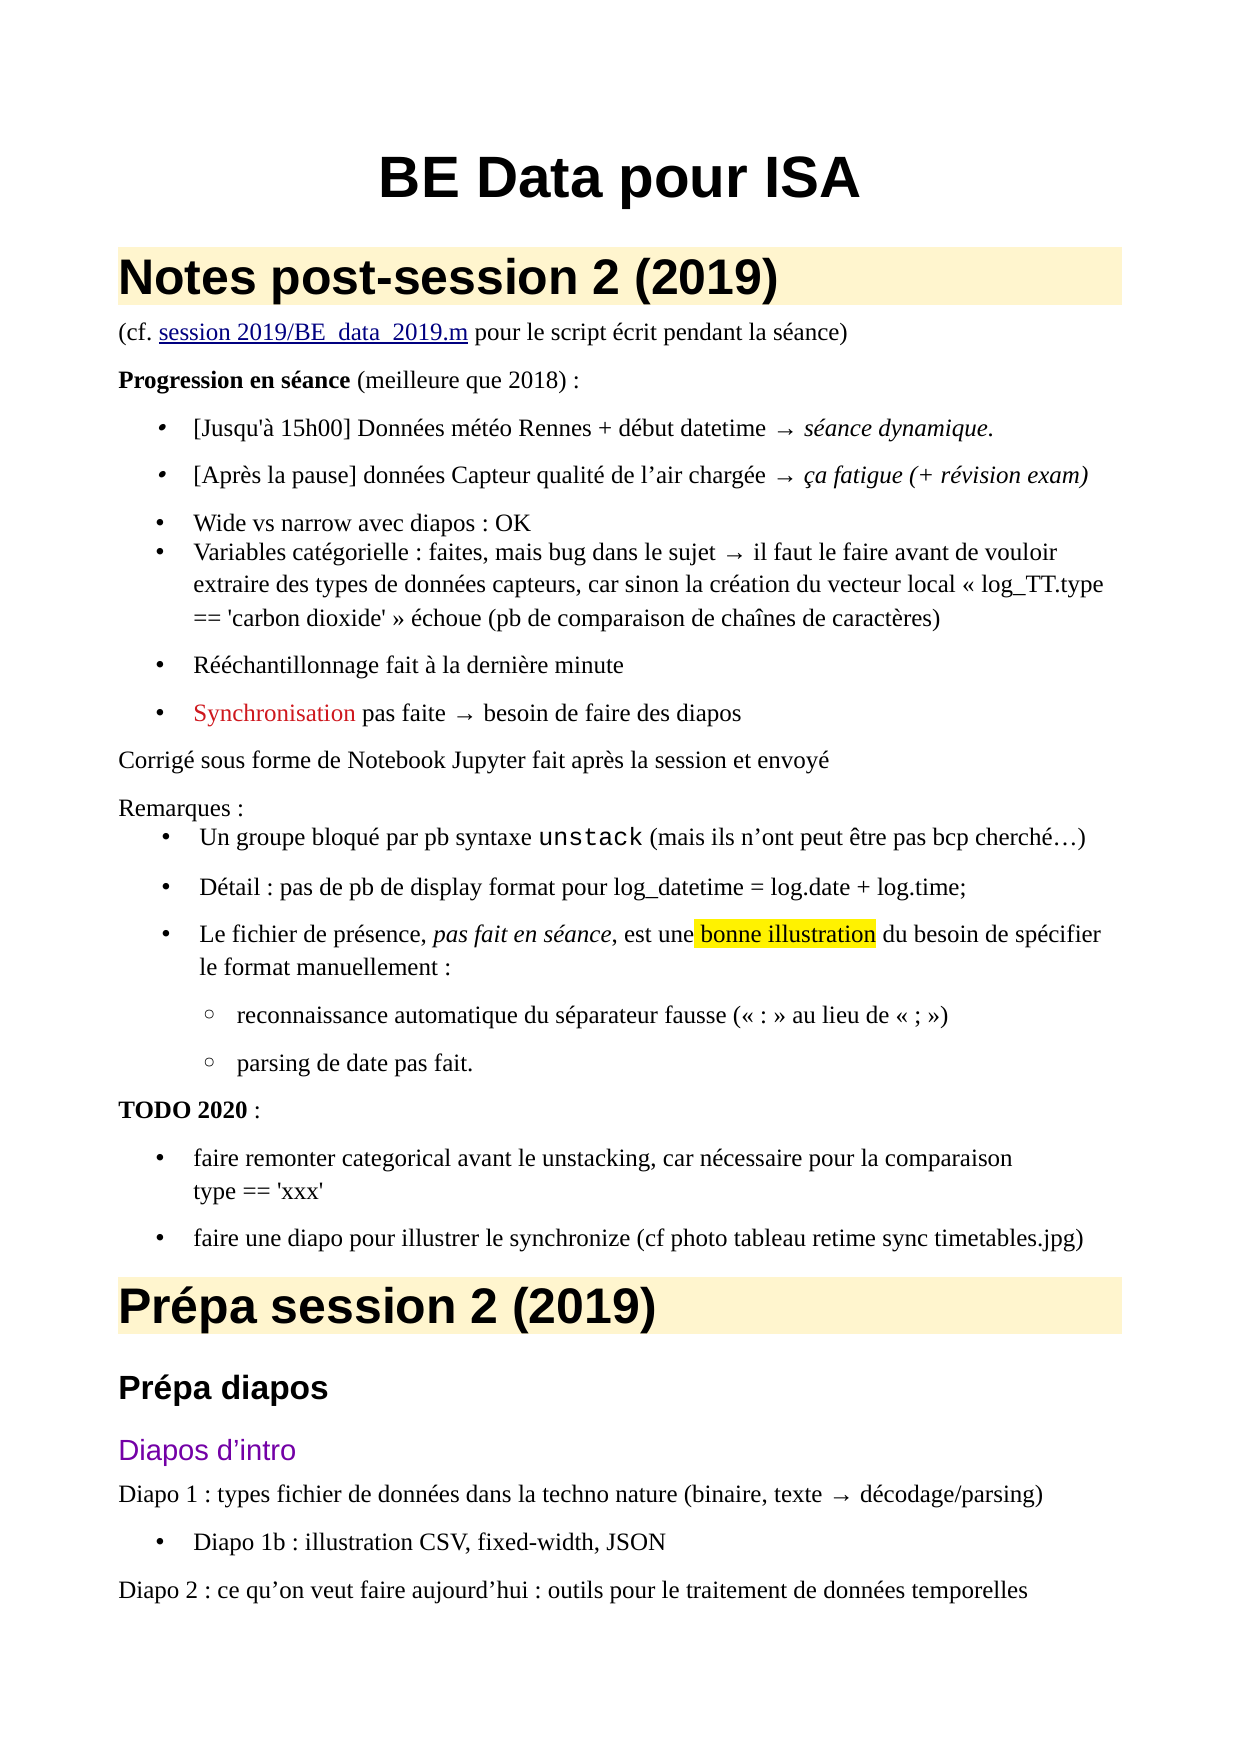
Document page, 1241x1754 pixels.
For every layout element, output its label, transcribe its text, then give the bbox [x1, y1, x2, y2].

list reconnaissance automatique du séparateur fausse (« : » au lieu de « ; ») [199, 1000, 1122, 1029]
list Détail : pas de pb de display format pour log_datetime = log.date + log.time; [162, 872, 1122, 901]
list parsing de date pas fait. [199, 1048, 1122, 1076]
text Diapo 1 : types fichier de données dans la techno nature (binaire, texte → décodage/parsing) [118, 1479, 1122, 1508]
text Progression en séance (meilleure que 2018) : [118, 365, 1122, 394]
list Wide vs narrow avec diapos : OK [156, 508, 1122, 537]
list [Jusqu'à 15h00] Données météo Rennes + début datetime → séance dynamique. [156, 413, 1122, 441]
subtitle Prépa diapos [118, 1368, 1122, 1406]
text TODO 2020 : [118, 1095, 1122, 1124]
text Corrigé sous forme de Notebook Jupyter fait après la session et envoyé [118, 745, 1122, 774]
subtitle Notes post-session 2 (2019) [118, 247, 1122, 305]
subtitle Prépa session 2 (2019) [118, 1277, 1122, 1334]
text (cf. session 2019/BE_data_2019.m pour le script écrit pendant la séance) [118, 317, 1122, 346]
text Diapo 2 : ce qu’on veut faire aujourd’hui : outils pour le traitement de données temporelles [118, 1575, 1122, 1603]
subtitle Diapos d’intro [118, 1433, 1122, 1467]
list Diapo 1b : illustration CSV, fixed-width, JSON [156, 1527, 1122, 1556]
list Rééchantillonnage fait à la dernière minute [156, 650, 1122, 679]
list Synchronisation pas faite → besoin de faire des diapos [156, 698, 1122, 727]
title BE Data pour ISA [118, 143, 1122, 210]
list faire remonter categorical avant le unstacking, car nécessaire pour la comparaison type == 'xxx' [156, 1143, 1122, 1204]
list Un groupe bloqué par pb syntaxe unstack (mais ils n’ont peut être pas bcp cherché…) [162, 822, 1122, 853]
list faire une diapo pour illustrer le synchronize (cf photo tableau retime sync timetables.jpg) [156, 1223, 1122, 1252]
list Variables catégorielle : faites, mais bug dans le sujet → il faut le faire avant de vouloir extraire des types de données capteurs, car sinon la création du vecteur local « log_TT.type == 'carbon dioxide' » échoue (pb de comparaison de chaînes de caractères) [156, 537, 1122, 631]
list Le fichier de présence, pas fait en séance, est une bonne illustration du besoin de spécifier le format manuellement : [162, 919, 1122, 981]
text Remarques : [118, 793, 1122, 822]
list [Après la pause] données Capteur qualité de l’air chargée → ça fatigue (+ révision exam) [156, 460, 1122, 489]
